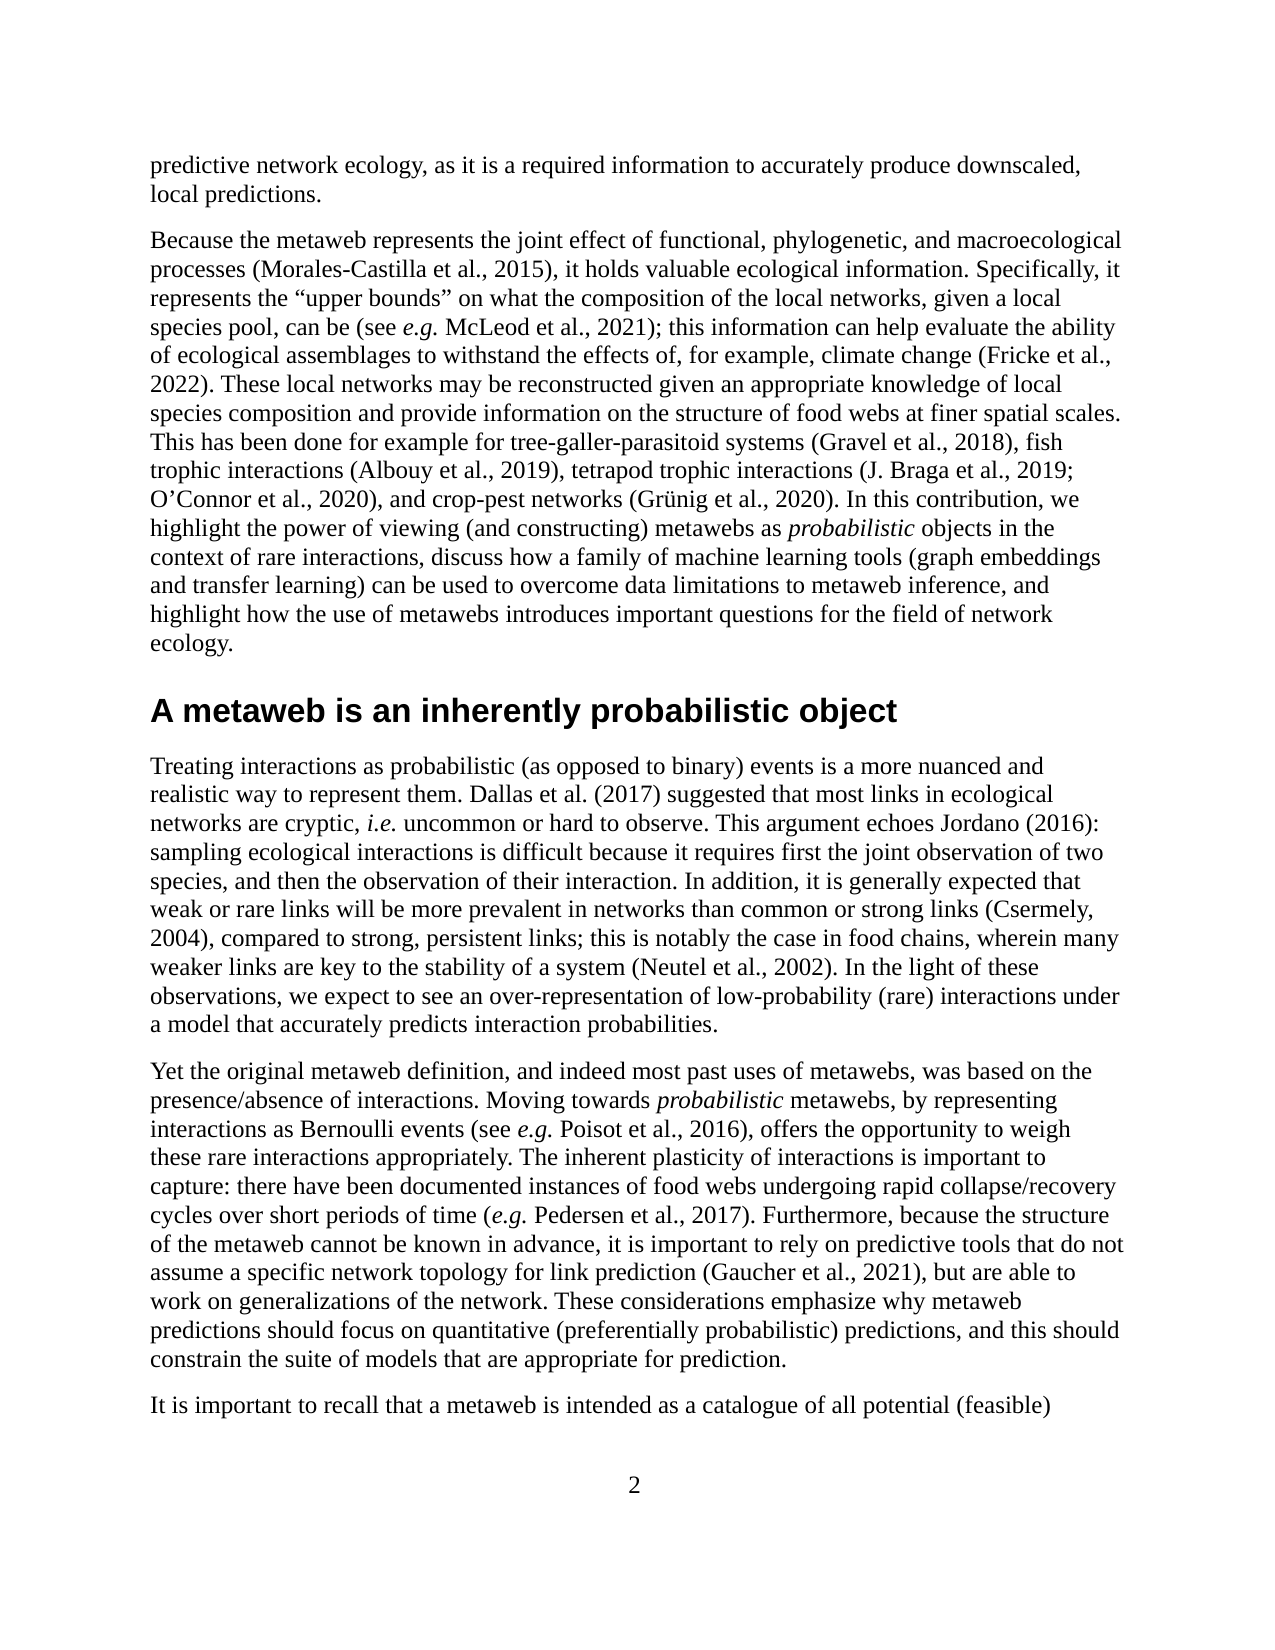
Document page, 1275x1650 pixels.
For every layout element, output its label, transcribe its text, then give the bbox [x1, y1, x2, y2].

text Treating interactions as probabilistic (as opposed to binary) events is a more nuanced and realistic way to represent them. Dallas et al. (2017) suggested that most links in ecological networks are cryptic, i.e. uncommon or hard to observe. This argument echoes Jordano (2016): sampling ecological interactions is difficult because it requires first the joint observation of two species, and then the observation of their interaction. In addition, it is generally expected that weak or rare links will be more prevalent in networks than common or strong links (Csermely, 2004), compared to strong, persistent links; this is notably the case in food chains, wherein many weaker links are key to the stability of a system (Neutel et al., 2002). In the light of these observations, we expect to see an over-representation of low-probability (rare) interactions under a model that accurately predicts interaction probabilities. [150, 751, 1125, 1038]
text It is important to recall that a metaweb is intended as a catalogue of all potential (feasible) [150, 1390, 1125, 1419]
text predictive network ecology, as it is a required information to accurately produce downscaled, local predictions. [150, 150, 1125, 207]
text Because the metaweb represents the joint effect of functional, phylogenetic, and macroecological processes (Morales-Castilla et al., 2015), it holds valuable ecological information. Specifically, it represents the “upper bounds” on what the composition of the local networks, given a local species pool, can be (see e.g. McLeod et al., 2021); this information can help evaluate the ability of ecological assemblages to withstand the effects of, for example, climate change (Fricke et al., 2022). These local networks may be reconstructed given an appropriate knowledge of local species composition and provide information on the structure of food webs at finer spatial scales. This has been done for example for tree-galler-parasitoid systems (Gravel et al., 2018), fish trophic interactions (Albouy et al., 2019), tetrapod trophic interactions (J. Braga et al., 2019; O’Connor et al., 2020), and crop-pest networks (Grünig et al., 2020). In this contribution, we highlight the power of viewing (and constructing) metawebs as probabilistic objects in the context of rare interactions, discuss how a family of machine learning tools (graph embeddings and transfer learning) can be used to overcome data limitations to metaweb inference, and highlight how the use of metawebs introduces important questions for the field of network ecology. [150, 225, 1125, 657]
text Yet the original metaweb definition, and indeed most past uses of metawebs, was based on the presence/absence of interactions. Moving towards probabilistic metawebs, by representing interactions as Bernoulli events (see e.g. Poisot et al., 2016), offers the opportunity to weigh these rare interactions appropriately. The inherent plasticity of interactions is important to capture: there have been documented instances of food webs undergoing rapid collapse/recovery cycles over short periods of time (e.g. Pedersen et al., 2017). Furthermore, because the structure of the metaweb cannot be known in advance, it is important to rely on predictive tools that do not assume a specific network topology for link prediction (Gaucher et al., 2021), but are able to work on generalizations of the network. These considerations emphasize why metaweb predictions should focus on quantitative (preferentially probabilistic) predictions, and this should constrain the suite of models that are appropriate for prediction. [150, 1056, 1125, 1372]
subtitle A metaweb is an inherently probabilistic object [150, 691, 1125, 729]
